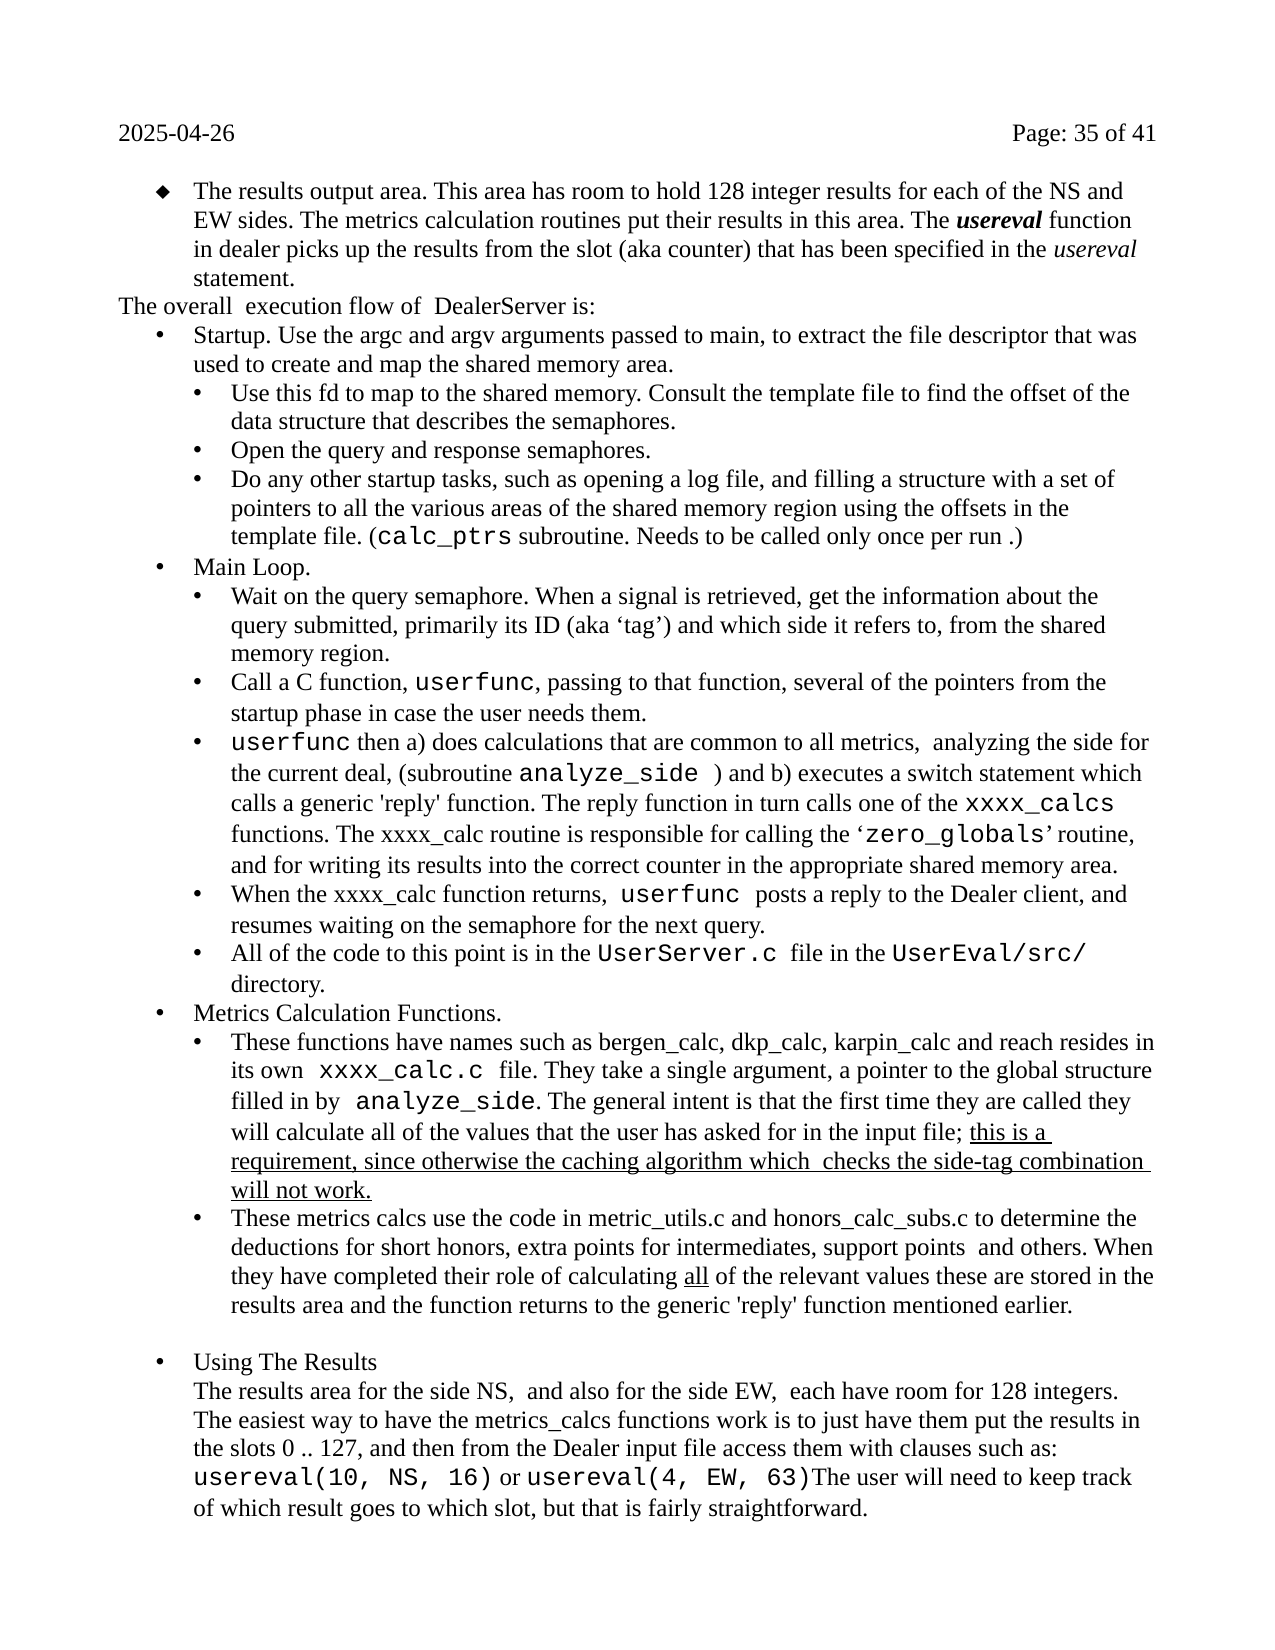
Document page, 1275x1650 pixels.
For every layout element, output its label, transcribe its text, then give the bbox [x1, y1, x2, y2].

list Call a C function, userfunc, passing to that function, several of the pointers from the startup phase in case the user needs them. [193, 667, 1157, 727]
list Use this fd to map to the shared memory. Consult the template file to find the offset of the data structure that describes the semaphores. [193, 378, 1157, 435]
list These metrics calcs use the code in metric_utils.c and honors_calc_subs.c to determine the deductions for short honors, extra points for intermediates, support points and others. When they have completed their role of calculating all of the relevant values these are stored in the results area and the function returns to the generic 'reply' function mentioned earlier. [193, 1203, 1157, 1318]
list usereval(10, NS, 16) or usereval(4, EW, 63)The user will need to keep track of which result goes to which slot, but that is fairly straightforward. [156, 1462, 1157, 1522]
list All of the code to this point is in the UserServer.c file in the UserEval/src/ directory. [193, 938, 1157, 998]
list Do any other startup tasks, such as opening a log file, and filling a structure with a set of pointers to all the various areas of the shared memory region using the offsets in the template file. (calc_ptrs subroutine. Needs to be called only once per run .) [193, 464, 1157, 552]
list These functions have names such as bergen_calc, dkp_calc, karpin_calc and reach resides in its own xxxx_calc.c file. They take a single argument, a pointer to the global structure filled in by analyze_side. The general intent is that the first time they are called they will calculate all of the values that the user has asked for in the input file; this is a requirement, since otherwise the caching algorithm which checks the side-tag combination will not work. [193, 1027, 1157, 1203]
list Main Loop. [156, 552, 1157, 581]
list Using The Results [156, 1347, 1157, 1376]
list userfunc then a) does calculations that are common to all metrics, analyzing the side for the current deal, (subroutine analyze_side ) and b) executes a switch statement which calls a generic 'reply' function. The reply function in turn calls one of the xxxx_calcs functions. The xxxx_calc routine is responsible for calling the ‘zero_globals’ routine, and for writing its results into the correct counter in the appropriate shared memory area. [193, 727, 1157, 879]
list Metrics Calculation Functions. [156, 998, 1157, 1027]
text The overall execution flow of DealerServer is: [118, 291, 1157, 320]
list Wait on the query semaphore. When a signal is retrieved, get the information about the query submitted, primarily its ID (aka ‘tag’) and which side it refers to, from the shared memory region. [193, 581, 1157, 667]
list Open the query and response semaphores. [193, 435, 1157, 464]
list When the xxxx_calc function returns, userfunc posts a reply to the Dealer client, and resumes waiting on the semaphore for the next query. [193, 879, 1157, 938]
list Startup. Use the argc and argv arguments passed to main, to extract the file descriptor that was used to create and map the shared memory area. [156, 320, 1157, 378]
list The results output area. This area has room to hold 128 integer results for each of the NS and EW sides. The metrics calculation routines put their results in this area. The usereval function in dealer picks up the results from the slot (aka counter) that has been specified in the usereval statement. [156, 176, 1157, 291]
list The results area for the side NS, and also for the side EW, each have room for 128 integers. The easiest way to have the metrics_calcs functions work is to just have them put the results in the slots 0 .. 127, and then from the Dealer input file access them with clauses such as: [156, 1376, 1157, 1462]
